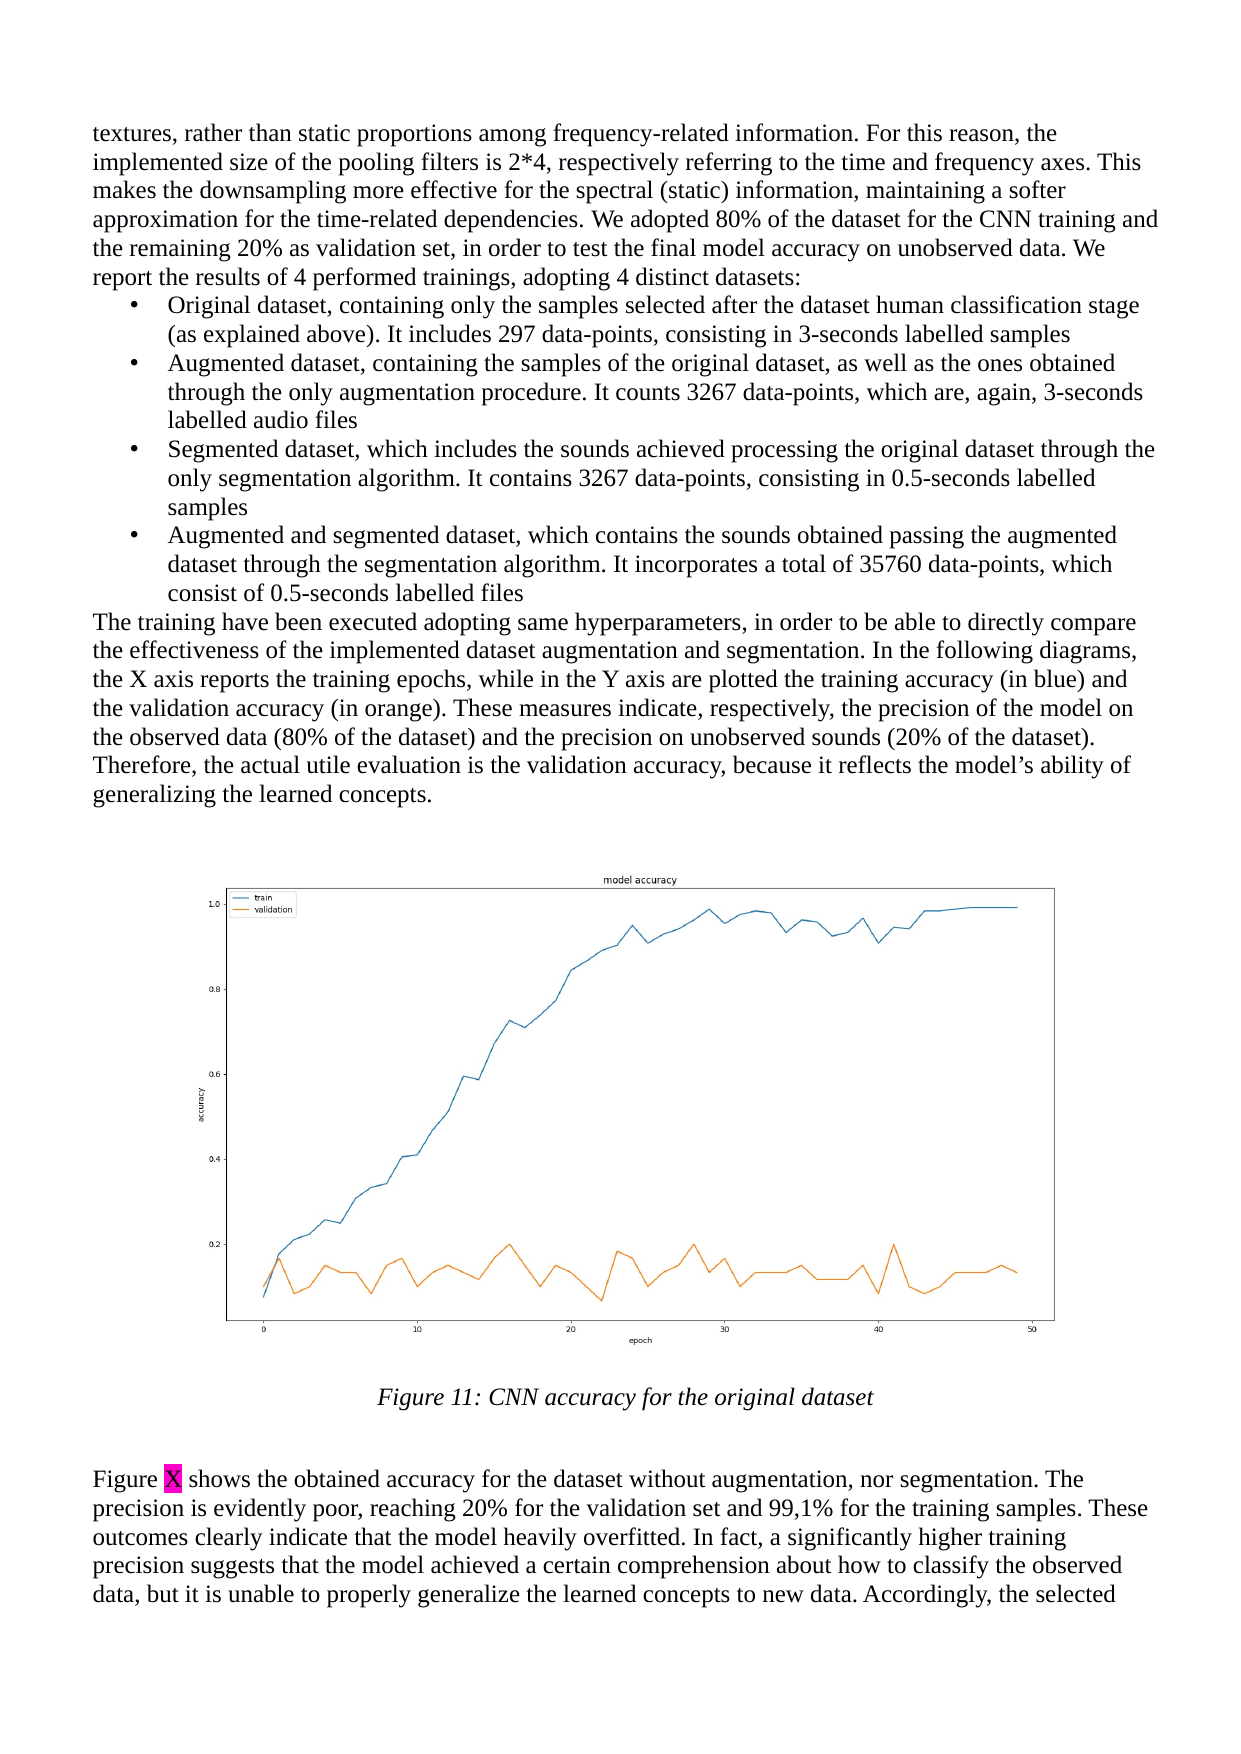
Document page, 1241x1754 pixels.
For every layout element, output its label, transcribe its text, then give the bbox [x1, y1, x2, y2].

list Augmented and segmented dataset, which contains the sounds obtained passing the augmented dataset through the segmentation algorithm. It incorporates a total of 35760 data-points, which consist of 0.5-seconds labelled files [130, 521, 1160, 607]
text The training have been executed adopting same hyperparameters, in order to be able to directly compare the effectiveness of the implemented dataset augmentation and segmentation. In the following diagrams, the X axis reports the training epochs, while in the Y axis are plotted the training accuracy (in blue) and the validation accuracy (in orange). These measures indicate, respectively, the precision of the model on the observed data (80% of the dataset) and the precision on unobserved sounds (20% of the dataset). Therefore, the actual utile evaluation is the validation accuracy, because it reflects the model’s ability of generalizing the learned concepts. [92, 607, 1160, 808]
text The training has been performed for 50 epochs with a batch size [45] of 10 data-points, adopting Categorical Crossentropy as loss function and learning rate optimized by an ADAM algorithm [49]. The use of dropout layers served at reducing the possibility of overfitting. These layers momentary deactivate a given percentage of random neurons of its input, forcing the model to not rely on particular features to learn a concept [50]. The adopted kernel dimension for the convolutional layers indicates that the extracted features are included in spectral regions of approximately 23 milliseconds * 172 Hz. The pooling size has been selected following an empirical intuition based on the adjectives collected in the classification test. In fact, several reported attributes (for example crumbled, jugged, static, constant…) suggest that many testers adopted time-variant perceptive structures for discriminating chaos and ordered textures, rather than static proportions among frequency-related information. For this reason, the implemented size of the pooling filters is 2*4, respectively referring to the time and frequency axes. This makes the downsampling more effective for the spectral (static) information, maintaining a softer approximation for the time-related dependencies. We adopted 80% of the dataset for the CNN training and the remaining 20% as validation set, in order to test the final model accuracy on unobserved data. We report the results of 4 performed trainings, adopting 4 distinct datasets: [92, 118, 1160, 291]
list Original dataset, containing only the samples selected after the dataset human classification stage (as explained above). It includes 297 data-points, consisting in 3-seconds labelled samples [130, 291, 1160, 348]
text Figure 11: CNN accuracy for the original dataset [92, 1382, 1160, 1411]
list Augmented dataset, containing the samples of the original dataset, as well as the ones obtained through the only augmentation procedure. It counts 3267 data-points, which are, again, 3-seconds labelled audio files [130, 348, 1160, 434]
text Figure X shows the obtained accuracy for the dataset without augmentation, nor segmentation. The precision is evidently poor, reaching 20% for the validation set and 99,1% for the training samples. These outcomes clearly indicate that the model heavily overfitted. In fact, a significantly higher training precision suggests that the model achieved a certain comprehension about how to classify the observed data, but it is unable to properly generalize the learned concepts to new data. Accordingly, the selected [92, 1464, 1160, 1608]
picture [92, 820, 1161, 1382]
list Segmented dataset, which includes the sounds achieved processing the original dataset through the only segmentation algorithm. It contains 3267 data-points, consisting in 0.5-seconds labelled samples [130, 434, 1160, 521]
